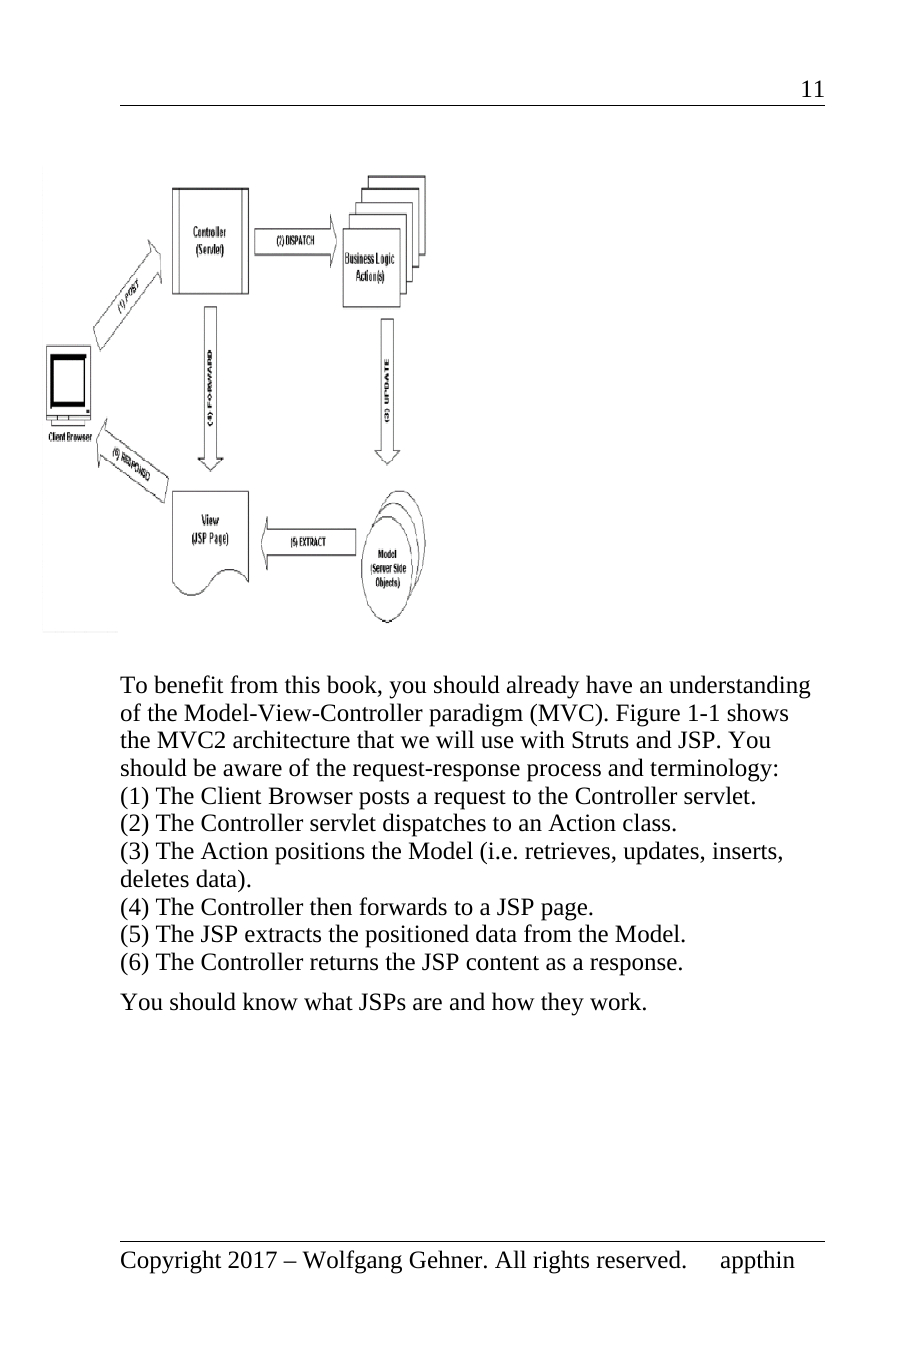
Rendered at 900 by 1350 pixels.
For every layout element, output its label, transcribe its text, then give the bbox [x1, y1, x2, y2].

text To benefit from this book, you should already have an understanding of the Model-View-Controller paradigm (MVC). Figure 1-1 shows the MVC2 architecture that we will use with Struts and JSP. You should be aware of the request-response process and terminology: (1) The Client Browser posts a request to the Controller servlet. (2) The Controller servlet dispatches to an Action class. (3) The Action positions the Model (i.e. retrieves, updates, inserts, deletes data). (4) The Controller then forwards to a JSP page. (5) The JSP extracts the positioned data from the Model. (6) The Controller returns the JSP content as a response. [120, 163, 825, 976]
text You should know what JSPs are and how they work. [120, 988, 825, 1016]
